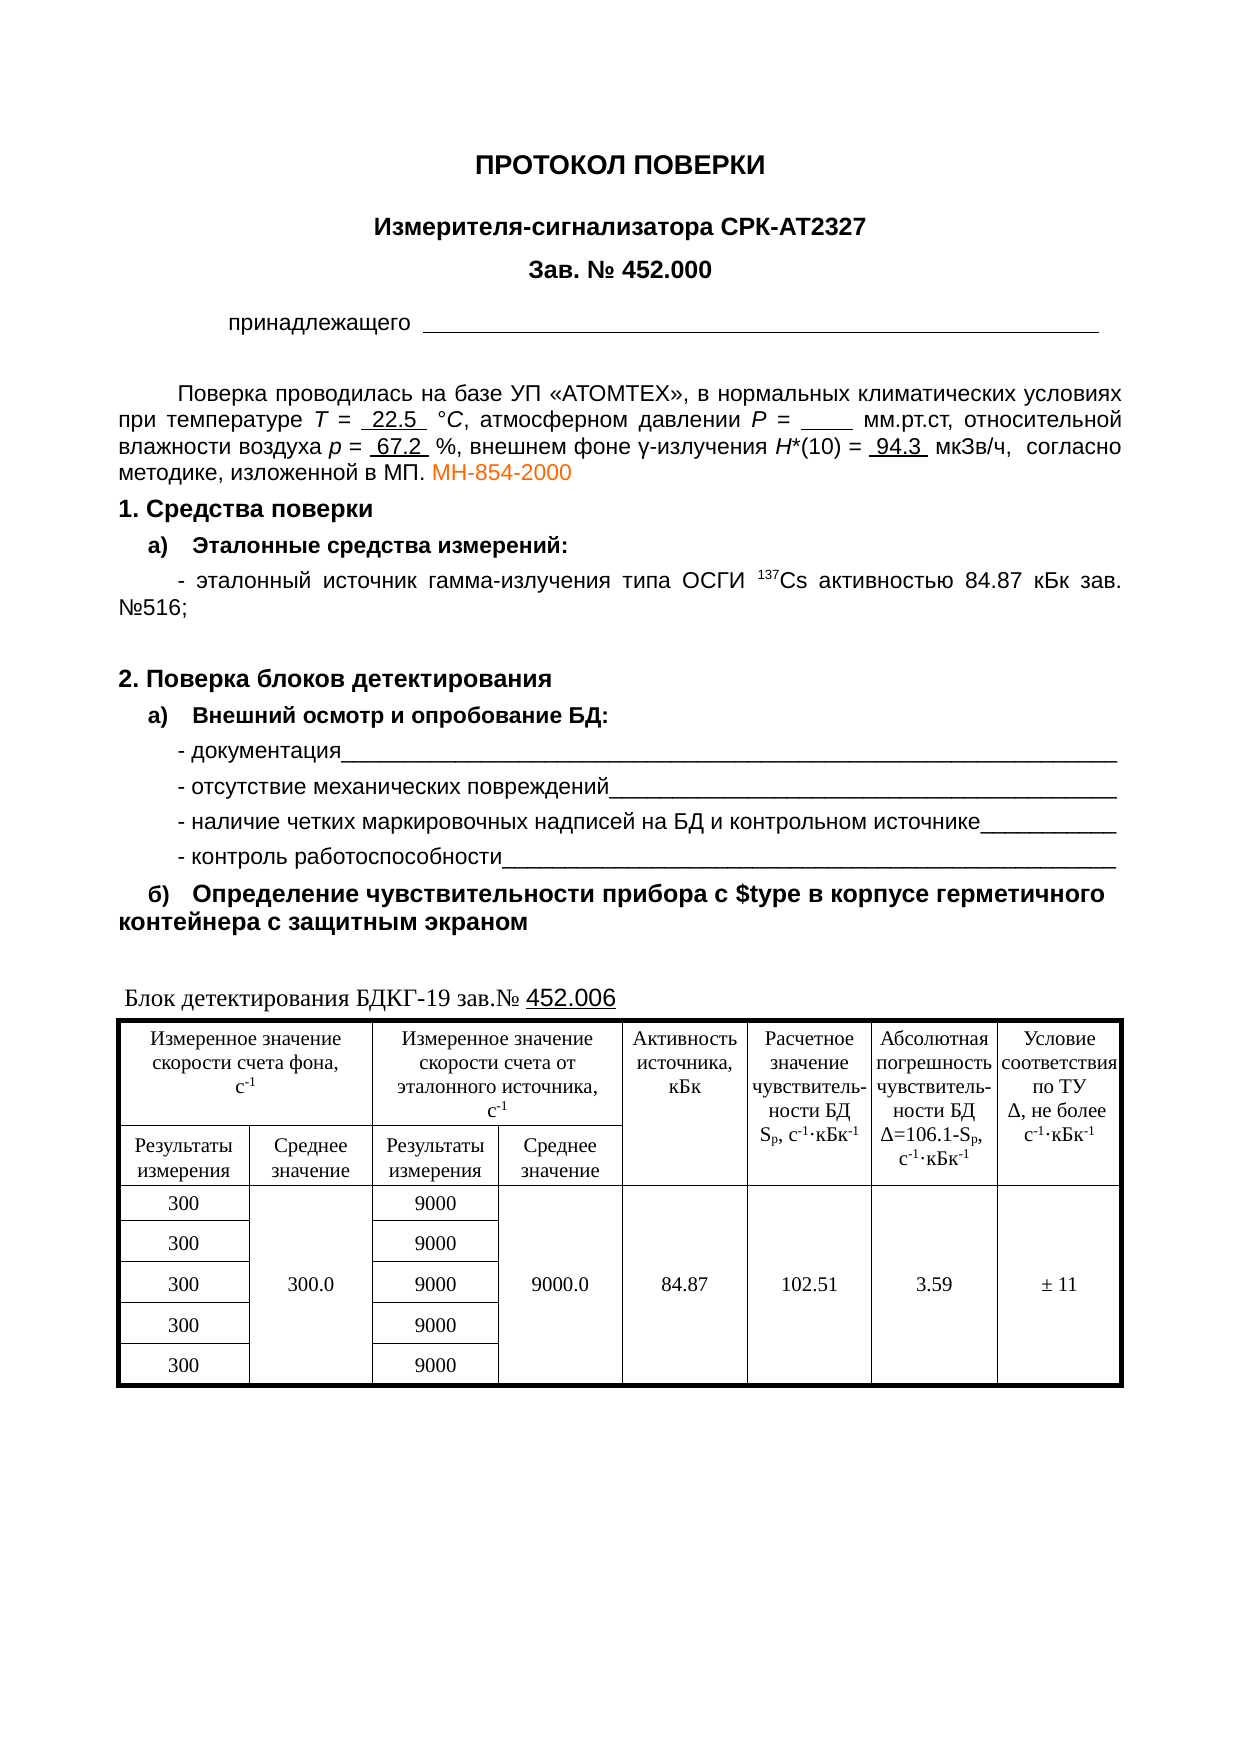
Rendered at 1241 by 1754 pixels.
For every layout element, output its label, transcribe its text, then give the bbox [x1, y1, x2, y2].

table_cell Результаты измерения [373, 1126, 498, 1184]
text Зав. № 452.000 [118, 255, 1122, 284]
table_cell 300.0 [250, 1186, 372, 1383]
text - документация [118, 737, 1122, 764]
text - наличие четких маркировочных надписей на БД и контрольном источнике [118, 808, 1122, 834]
table_cell 300 [121, 1303, 249, 1342]
text б) Определение чувствительности прибора с $type в корпусе герметичного контейнера с защитным экраном [118, 879, 1122, 936]
text 1. Средства поверки [118, 494, 1122, 523]
table_cell ± 11 [998, 1186, 1119, 1383]
table_cell 9000 [373, 1344, 498, 1383]
table_cell Среднее значение [250, 1126, 372, 1184]
table_cell 300 [121, 1344, 249, 1383]
text а) Внешний осмотр и опробование БД: [118, 702, 1122, 728]
text ПРОТОКОЛ ПОВЕРКИ [118, 149, 1122, 181]
table_header Блок детектирования БДКГ-19 зав.№ 452.006 [118, 978, 1122, 1018]
table_cell 3.59 [872, 1186, 997, 1383]
table_cell 300 [121, 1262, 249, 1302]
text - эталонный источник гамма-излучения типа ОСГИ 137Cs активностью 84.87 кБк зав. №516; [118, 567, 1122, 620]
table_cell 84.87 [623, 1186, 747, 1383]
table_cell 300 [121, 1221, 249, 1261]
text Поверка проводилась на базе УП «АТОМТЕХ», в нормальных климатических условиях при температуре Т = 22.5 °С, атмосферном давлении Р = мм.рт.ст, относительной влажности воздуха р = 67.2 %, внешнем фоне γ-излучения H*(10) = 94.3 мкЗв/ч, согласно методике, изложенной в МП. МН-854-2000 [118, 380, 1122, 485]
table_cell 102.51 [748, 1186, 871, 1383]
table_cell Условие соответствия по ТУ Δ, не более с-1·кБк-1 [998, 1023, 1119, 1184]
table_cell 9000 [373, 1221, 498, 1261]
table_cell Среднее значение [499, 1126, 622, 1184]
table_cell Абсолютная погрешность чувствитель-ности БД Δ=106.1-Sp, с-1·кБк-1 [872, 1023, 997, 1184]
table_cell 9000 [373, 1303, 498, 1342]
table_cell Активность источника, кБк [623, 1023, 747, 1184]
table_cell 300 [121, 1186, 249, 1220]
table_cell 9000 [373, 1262, 498, 1302]
table_cell Измеренное значение скорости счета фона, с-1 [121, 1023, 372, 1125]
text - отсутствие механических повреждений [118, 773, 1122, 799]
text Измерипринадлежащего . . [118, 307, 1122, 336]
table_cell 9000.0 [499, 1186, 622, 1383]
text 2. Поверка блоков детектирования [118, 664, 1122, 693]
table_cell 9000 [373, 1186, 498, 1220]
text - контроль работоспособности [118, 843, 1122, 870]
table_cell Измеренное значение скорости счета от эталонного источника, с-1 [373, 1023, 622, 1125]
table_cell Расчетное значение чувствитель-ности БД Sp, с-1·кБк-1 [748, 1023, 871, 1184]
text Измерителя-сигнализатора СРК-АТ2327 [118, 212, 1122, 241]
table_cell Результаты измерения [121, 1126, 249, 1184]
text а) Эталонные средства измерений: [118, 532, 1122, 558]
